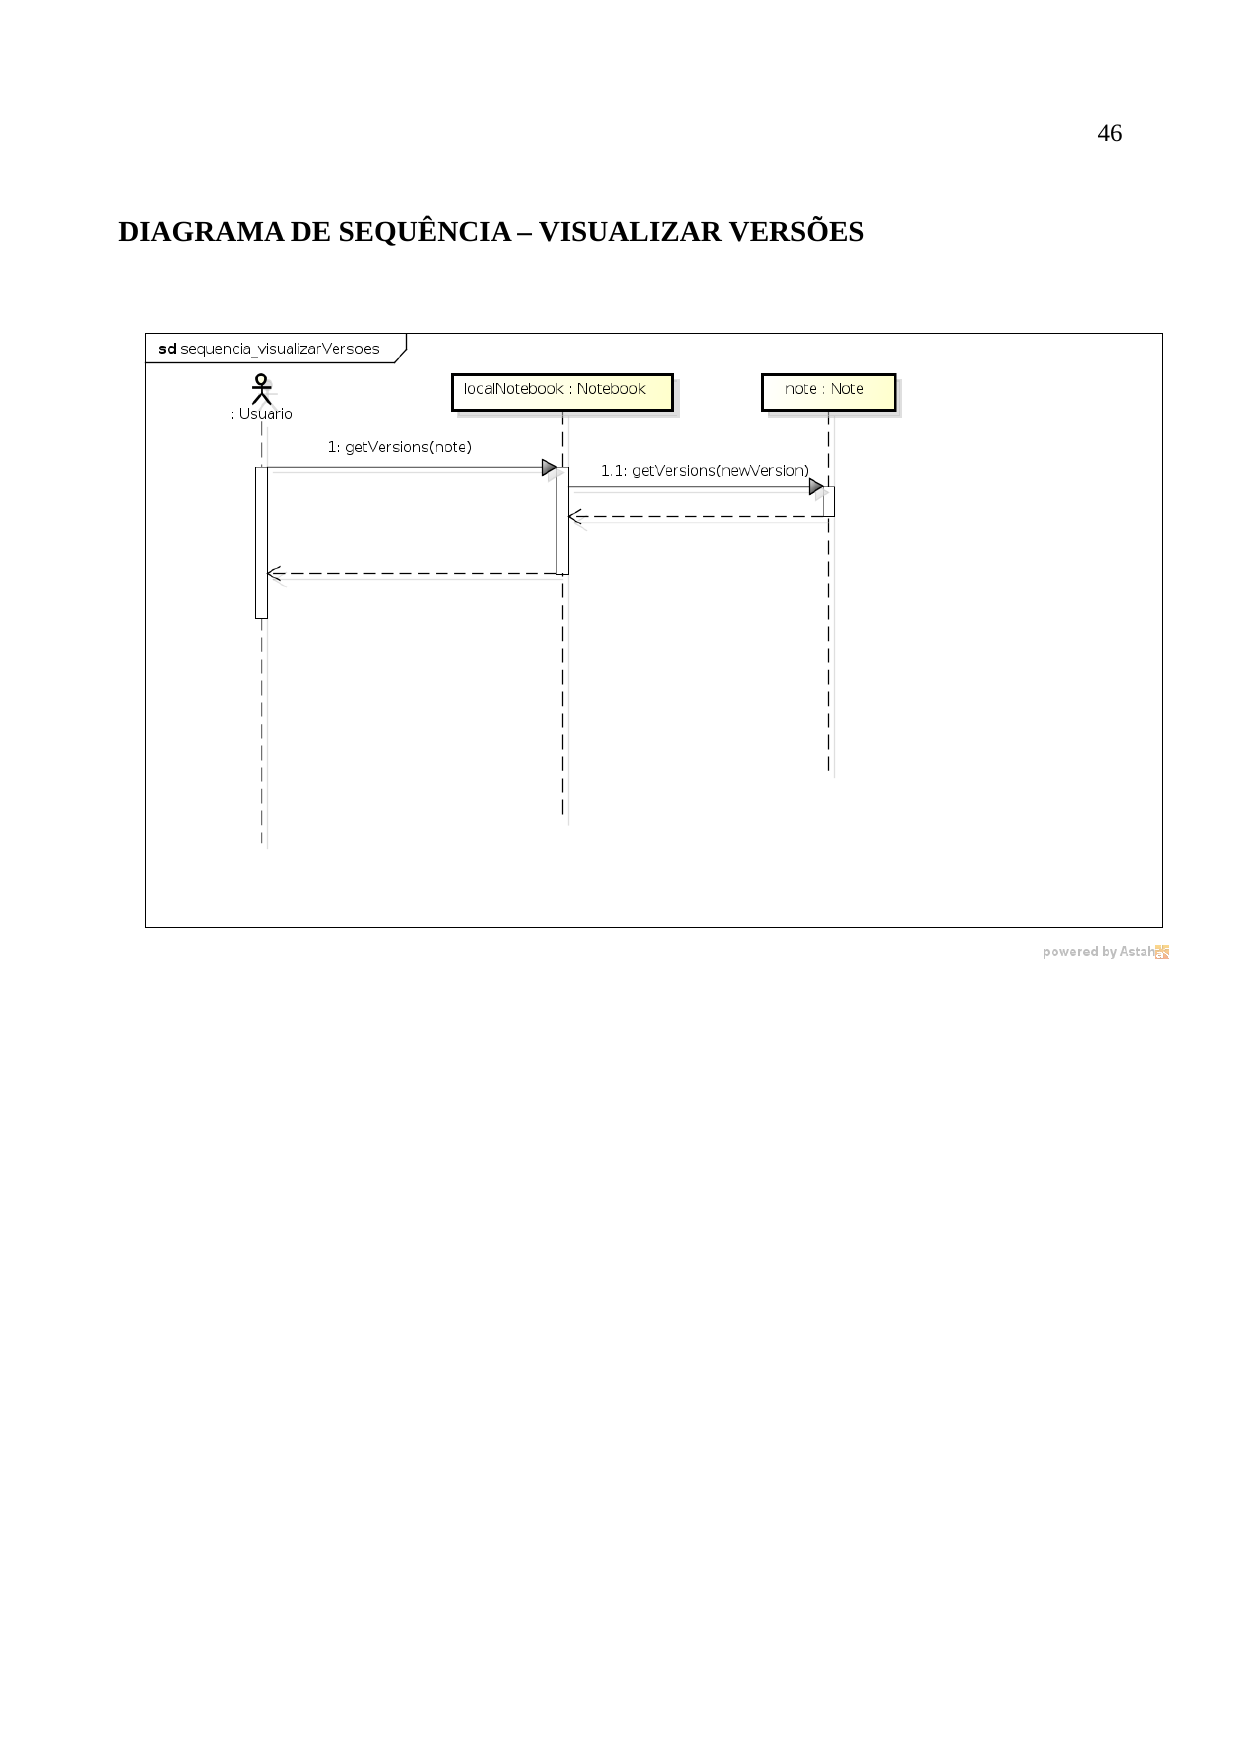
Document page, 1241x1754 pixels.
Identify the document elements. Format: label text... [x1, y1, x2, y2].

picture [133, 321, 1173, 963]
subtitle DIAGRAMA DE SEQUÊNCIA – VISUALIZAR VERSÕES [118, 214, 1122, 247]
